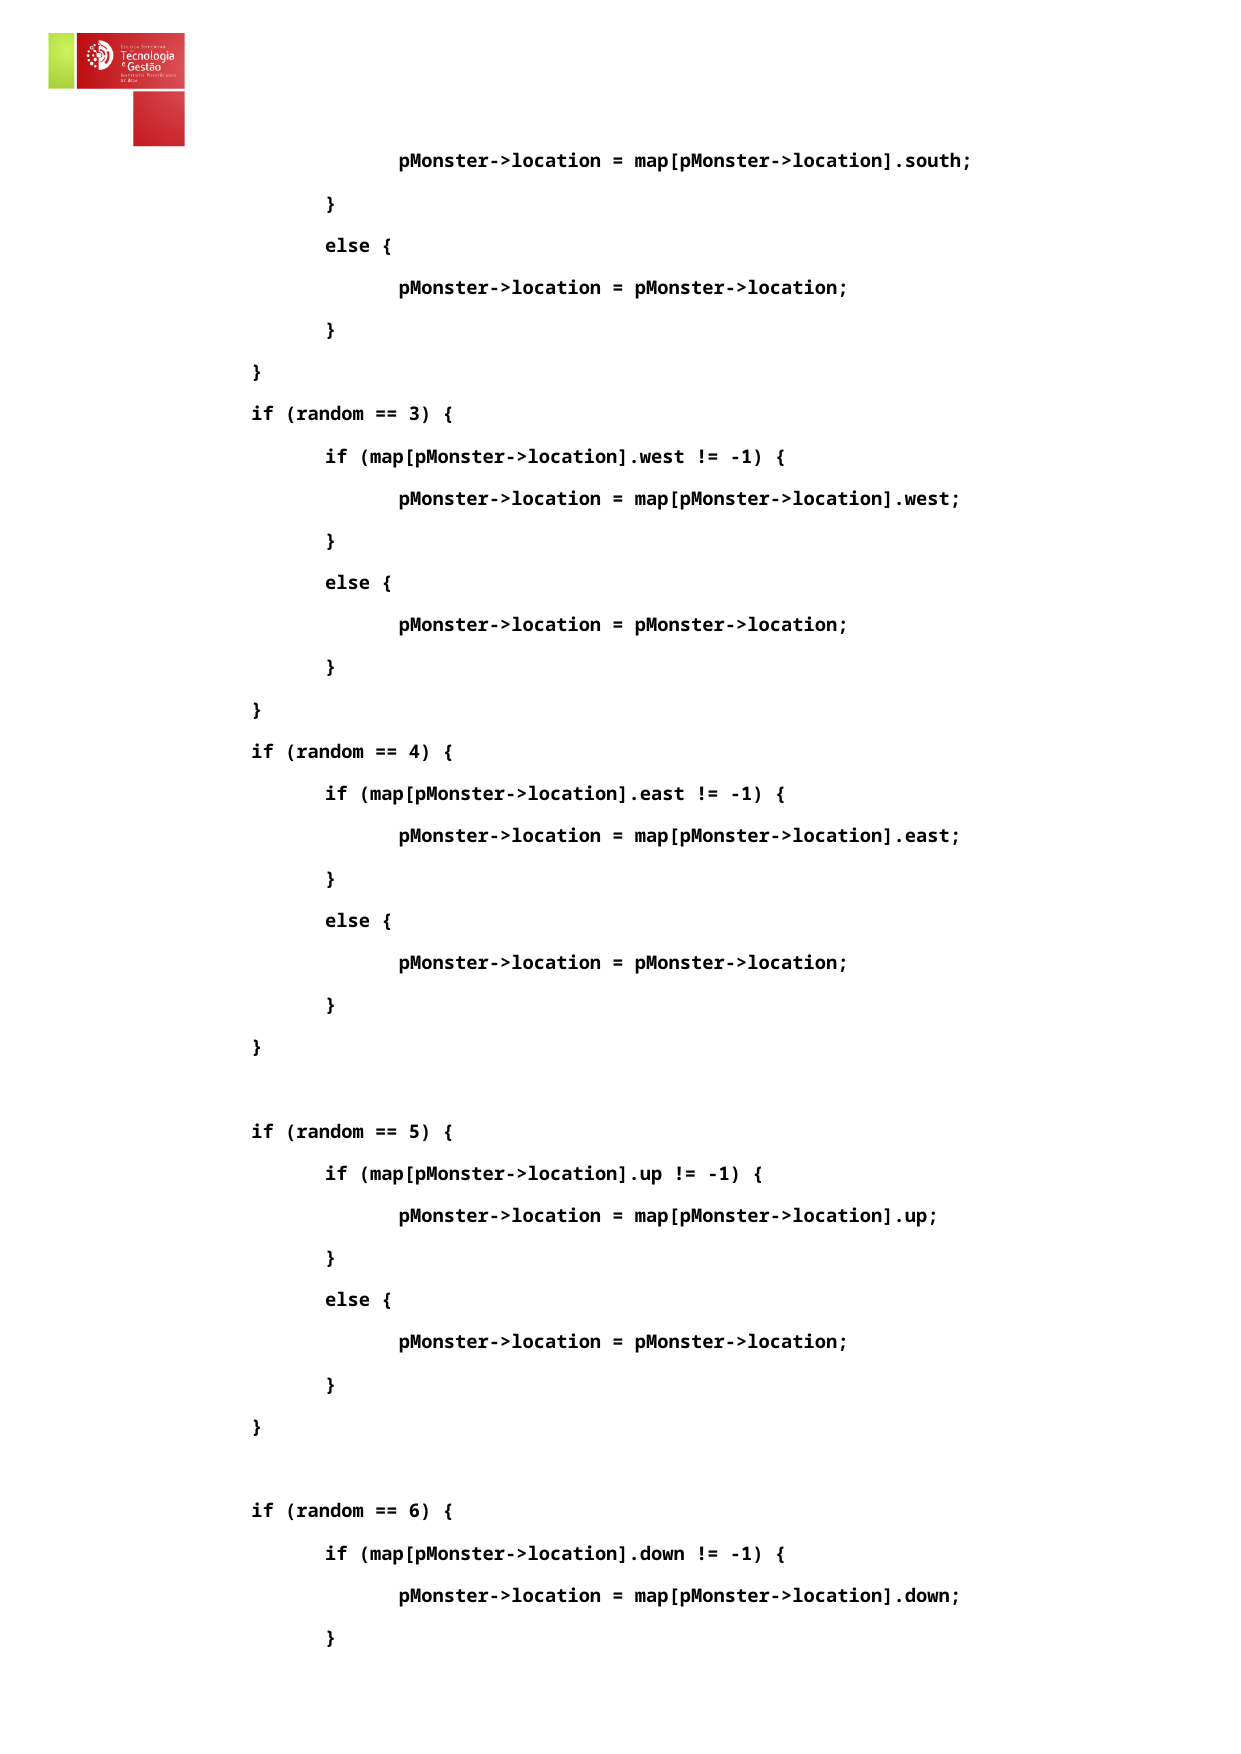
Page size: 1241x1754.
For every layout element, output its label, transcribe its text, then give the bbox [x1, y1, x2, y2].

text pMonster->location = map[pMonster->location].south; [177, 148, 1063, 173]
text } [177, 865, 1063, 890]
text } [177, 654, 1063, 679]
text } [177, 1624, 1063, 1650]
text pMonster->location = map[pMonster->location].up; [177, 1202, 1063, 1228]
text } [177, 190, 1063, 215]
text } [177, 358, 1063, 384]
text } [177, 527, 1063, 553]
text if (map[pMonster->location].up != -1) { [177, 1160, 1063, 1186]
text } [177, 696, 1063, 722]
text pMonster->location = pMonster->location; [177, 274, 1063, 300]
text else { [177, 907, 1063, 932]
text pMonster->location = map[pMonster->location].east; [177, 823, 1063, 848]
text } [177, 1371, 1063, 1397]
text } [177, 1413, 1063, 1439]
text pMonster->location = pMonster->location; [177, 1329, 1063, 1354]
text else { [177, 569, 1063, 595]
text pMonster->location = map[pMonster->location].down; [177, 1582, 1063, 1607]
text if (map[pMonster->location].east != -1) { [177, 780, 1063, 806]
text } [177, 1244, 1063, 1270]
text } [177, 1033, 1063, 1059]
text pMonster->location = pMonster->location; [177, 949, 1063, 975]
text } [177, 316, 1063, 342]
text pMonster->location = map[pMonster->location].west; [177, 485, 1063, 511]
text if (random == 5) { [177, 1118, 1063, 1143]
text } [177, 991, 1063, 1017]
text else { [177, 232, 1063, 257]
text pMonster->location = pMonster->location; [177, 612, 1063, 637]
text if (random == 3) { [177, 401, 1063, 426]
text if (map[pMonster->location].down != -1) { [177, 1540, 1063, 1565]
text if (map[pMonster->location].west != -1) { [177, 443, 1063, 468]
text if (random == 4) { [177, 738, 1063, 764]
text if (random == 6) { [177, 1498, 1063, 1523]
text else { [177, 1287, 1063, 1312]
